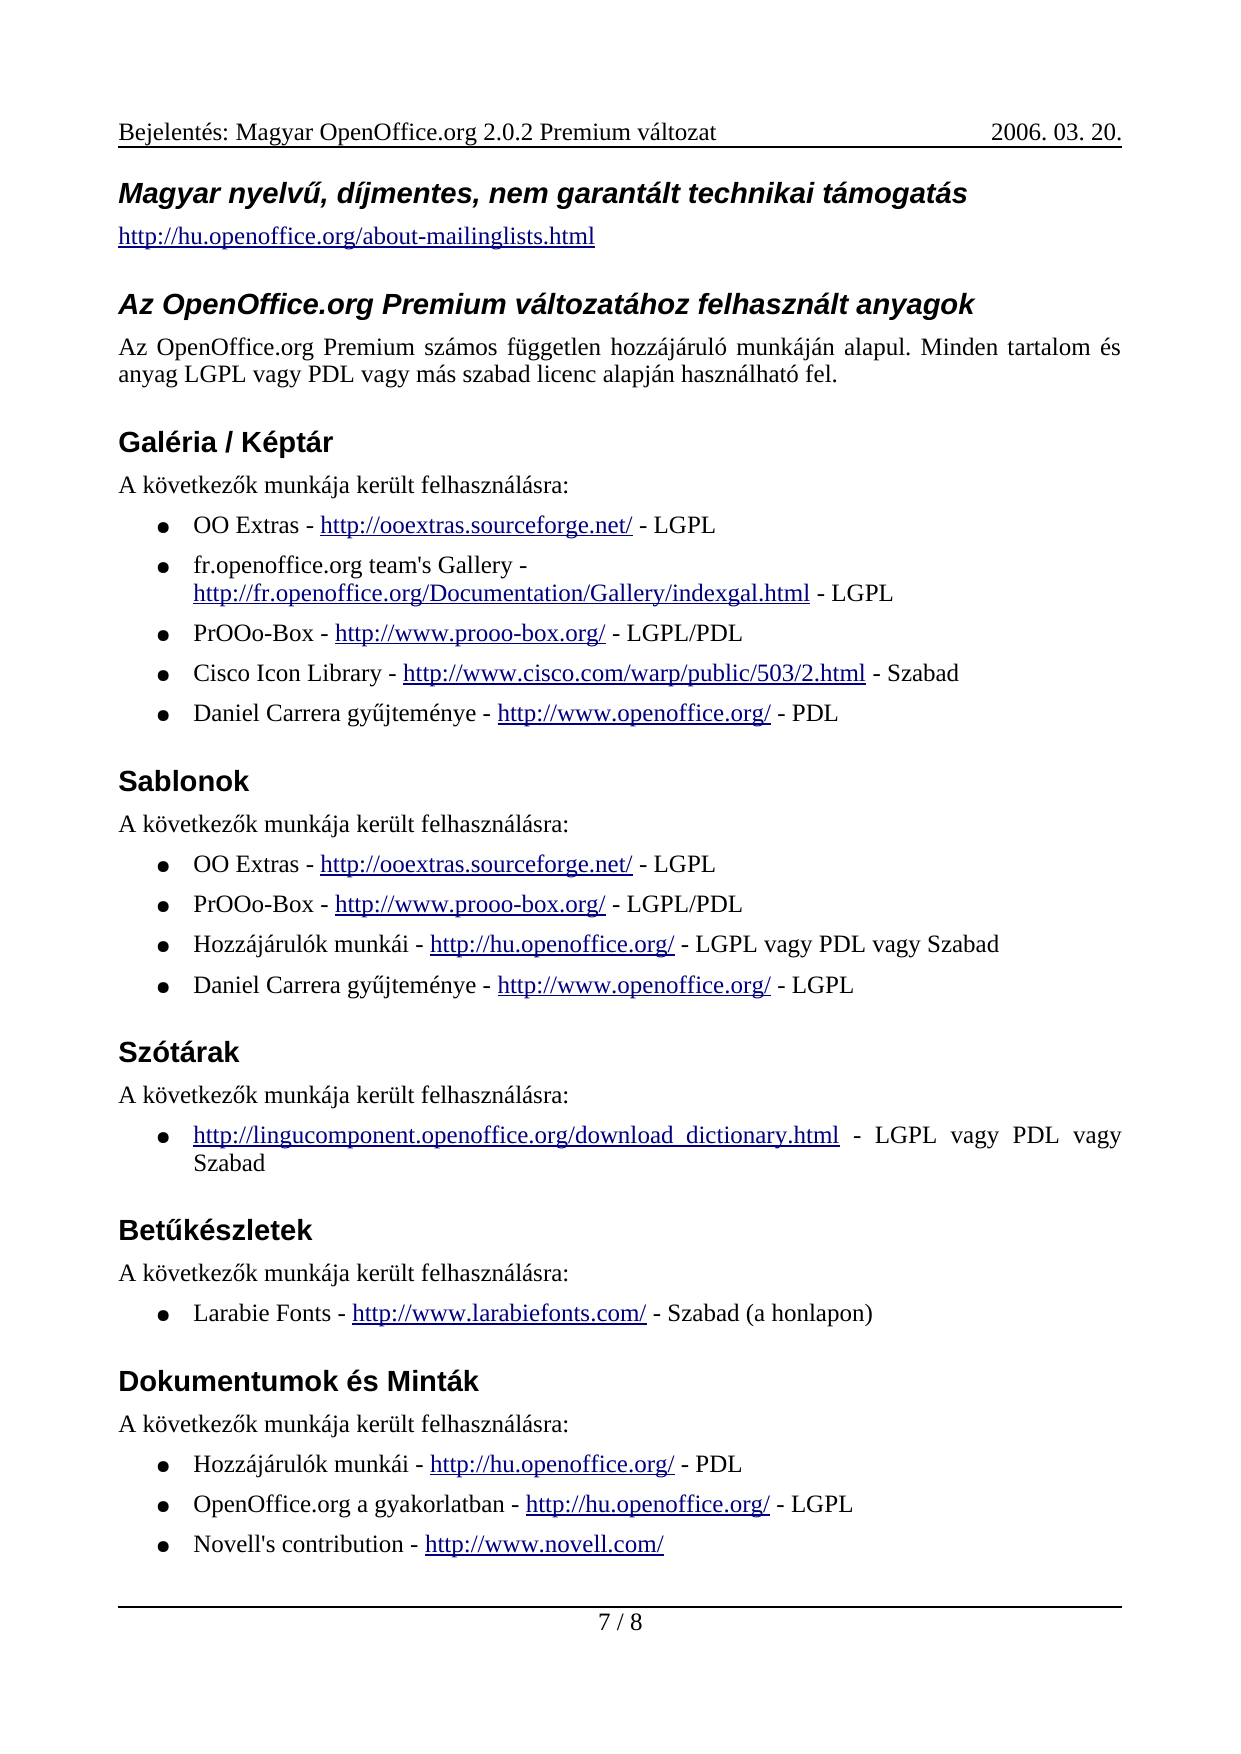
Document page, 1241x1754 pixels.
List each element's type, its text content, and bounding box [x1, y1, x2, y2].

list http://lingucomponent.openoffice.org/download_dictionary.html - LGPL vagy PDL vagy Szabad [156, 1121, 1122, 1177]
text A következők munkája került felhasználásra: [118, 1410, 1122, 1437]
subtitle Az OpenOffice.org Premium változatához felhasznált anyagok [118, 288, 1122, 320]
list Novell's contribution - http://www.novell.com/ [156, 1530, 1122, 1558]
list PrOOo-Box - http://www.prooo-box.org/ - LGPL/PDL [156, 890, 1122, 918]
subtitle Magyar nyelvű, díjmentes, nem garantált technikai támogatás [118, 177, 1122, 210]
text Az OpenOffice.org Premium számos független hozzájáruló munkáján alapul. Minden tartalom és anyag LGPL vagy PDL vagy más szabad licenc alapján használható fel. [118, 333, 1122, 388]
subtitle Galéria / Képtár [118, 426, 1122, 458]
text A következők munkája került felhasználásra: [118, 471, 1122, 498]
text A következők munkája került felhasználásra: [118, 1259, 1122, 1287]
list Hozzájárulók munkái - http://hu.openoffice.org/ - PDL [156, 1450, 1122, 1478]
subtitle Dokumentumok és Minták [118, 1365, 1122, 1397]
list Daniel Carrera gyűjteménye - http://www.openoffice.org/ - LGPL [156, 971, 1122, 998]
text http://hu.openoffice.org/about-mailinglists.html [118, 222, 1122, 250]
subtitle Betűkészletek [118, 1214, 1122, 1247]
text A következők munkája került felhasználásra: [118, 1081, 1122, 1109]
list OO Extras - http://ooextras.sourceforge.net/ - LGPL [156, 511, 1122, 539]
list Hozzájárulók munkái - http://hu.openoffice.org/ - LGPL vagy PDL vagy Szabad [156, 931, 1122, 958]
list PrOOo-Box - http://www.prooo-box.org/ - LGPL/PDL [156, 619, 1122, 647]
subtitle Szótárak [118, 1036, 1122, 1068]
list Cisco Icon Library - http://www.cisco.com/warp/public/503/2.html - Szabad [156, 659, 1122, 687]
subtitle Sablonok [118, 765, 1122, 797]
list OpenOffice.org a gyakorlatban - http://hu.openoffice.org/ - LGPL [156, 1490, 1122, 1518]
list fr.openoffice.org team's Gallery - http://fr.openoffice.org/Documentation/Gallery/indexgal.html - LGPL [156, 551, 1122, 607]
list Daniel Carrera gyűjteménye - http://www.openoffice.org/ - PDL [156, 699, 1122, 727]
text A következők munkája került felhasználásra: [118, 810, 1122, 838]
list Larabie Fonts - http://www.larabiefonts.com/ - Szabad (a honlapon) [156, 1299, 1122, 1327]
list OO Extras - http://ooextras.sourceforge.net/ - LGPL [156, 850, 1122, 878]
